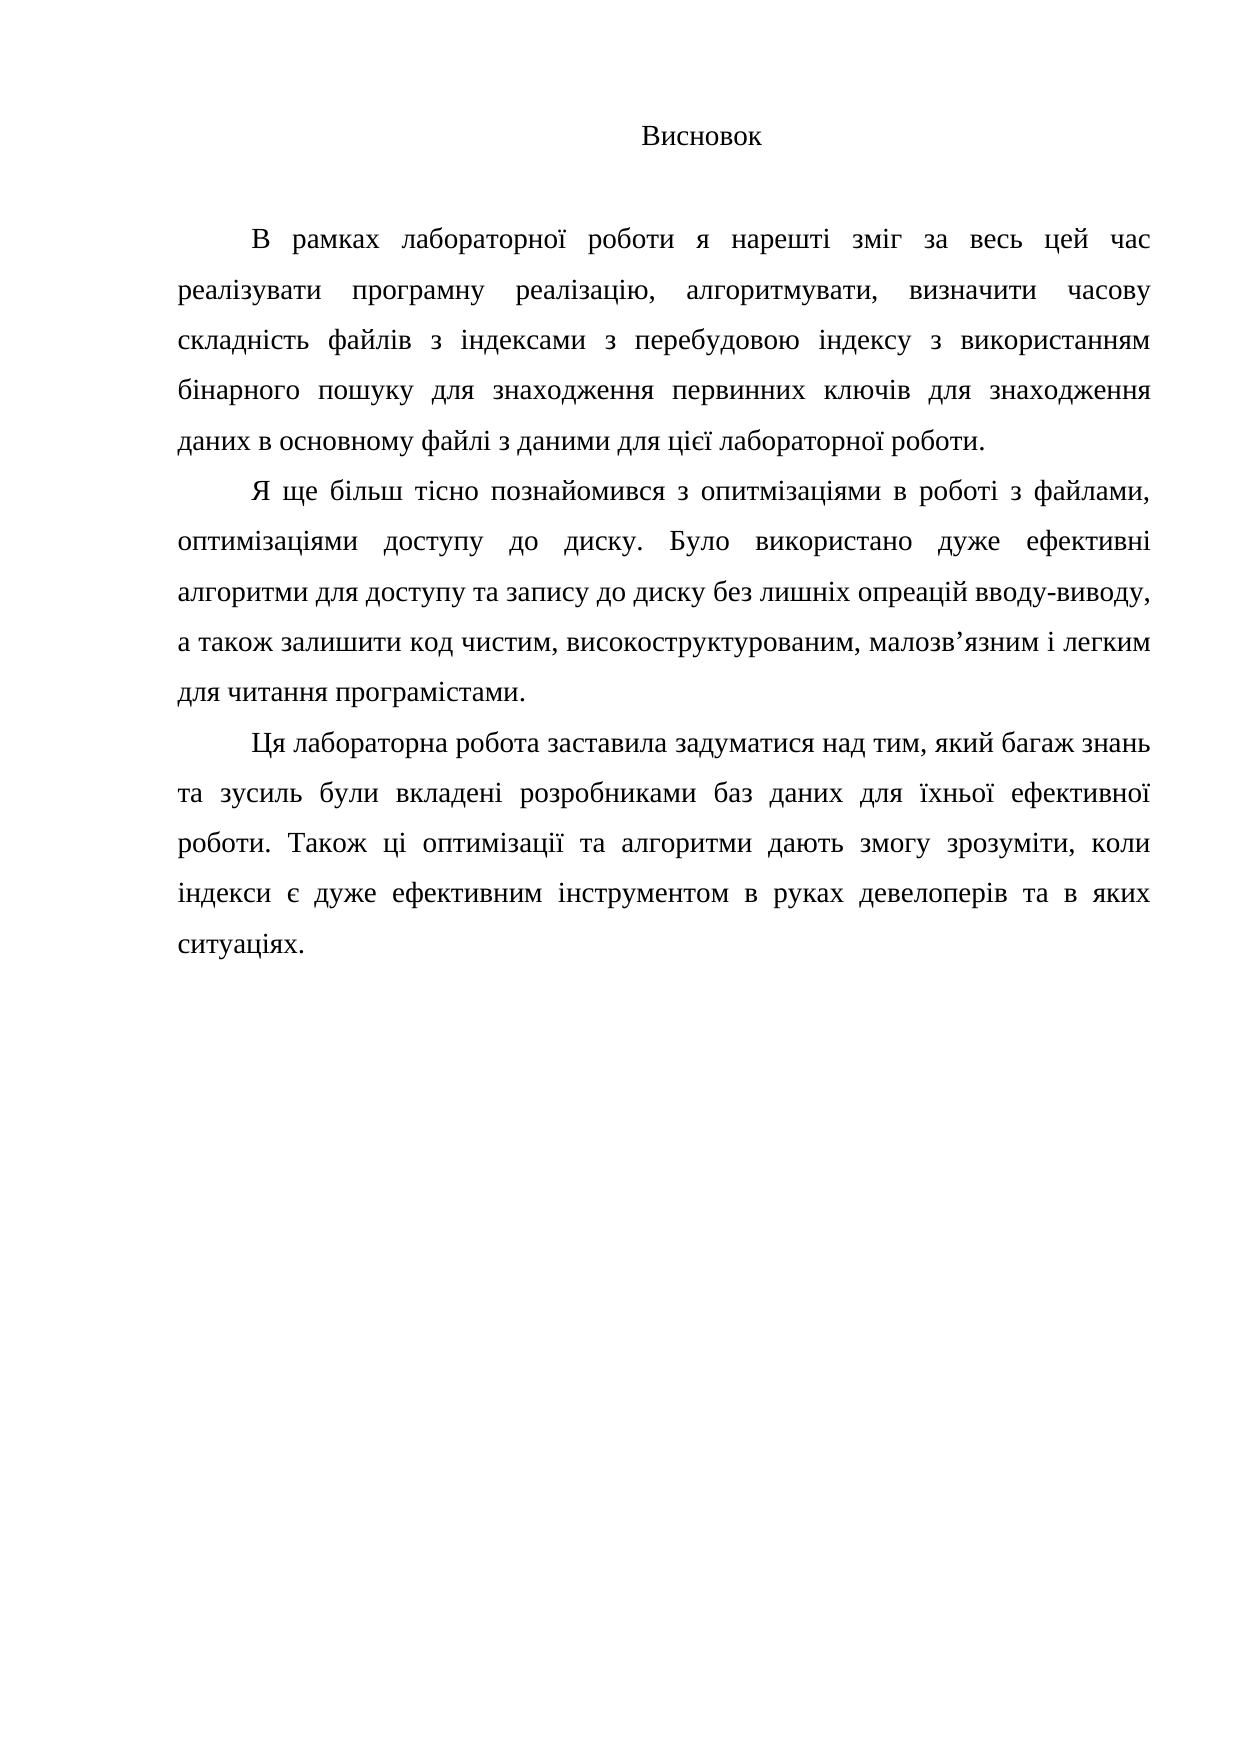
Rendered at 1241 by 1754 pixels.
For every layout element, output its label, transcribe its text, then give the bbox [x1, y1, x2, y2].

text Висновок [177, 118, 1152, 152]
text В рамках лабораторної роботи я нарешті зміг за весь цей час реалізувати програмну реалізацію, алгоритмувати, визначити часову складність файлів з індексами з перебудовою індексу з використанням бінарного пошуку для знаходження первинних ключів для знаходження даних в основному файлі з даними для цієї лабораторної роботи. [177, 222, 1152, 456]
text Ця лабораторна робота заставила задуматися над тим, який багаж знань та зусиль були вкладені розробниками баз даних для їхньої ефективної роботи. Також ці оптимізації та алгоритми дають змогу зрозуміти, коли індекси є дуже ефективним інструментом в руках девелоперів та в яких ситуаціях. [177, 725, 1152, 959]
text Я ще більш тісно познайомився з опитмізаціями в роботі з файлами, оптимізаціями доступу до диску. Було використано дуже ефективні алгоритми для доступу та запису до диску без лишніх опреацій вводу-виводу, а також залишити код чистим, високоструктурованим, малозв’язним і легким для читання програмістами. [177, 473, 1152, 708]
